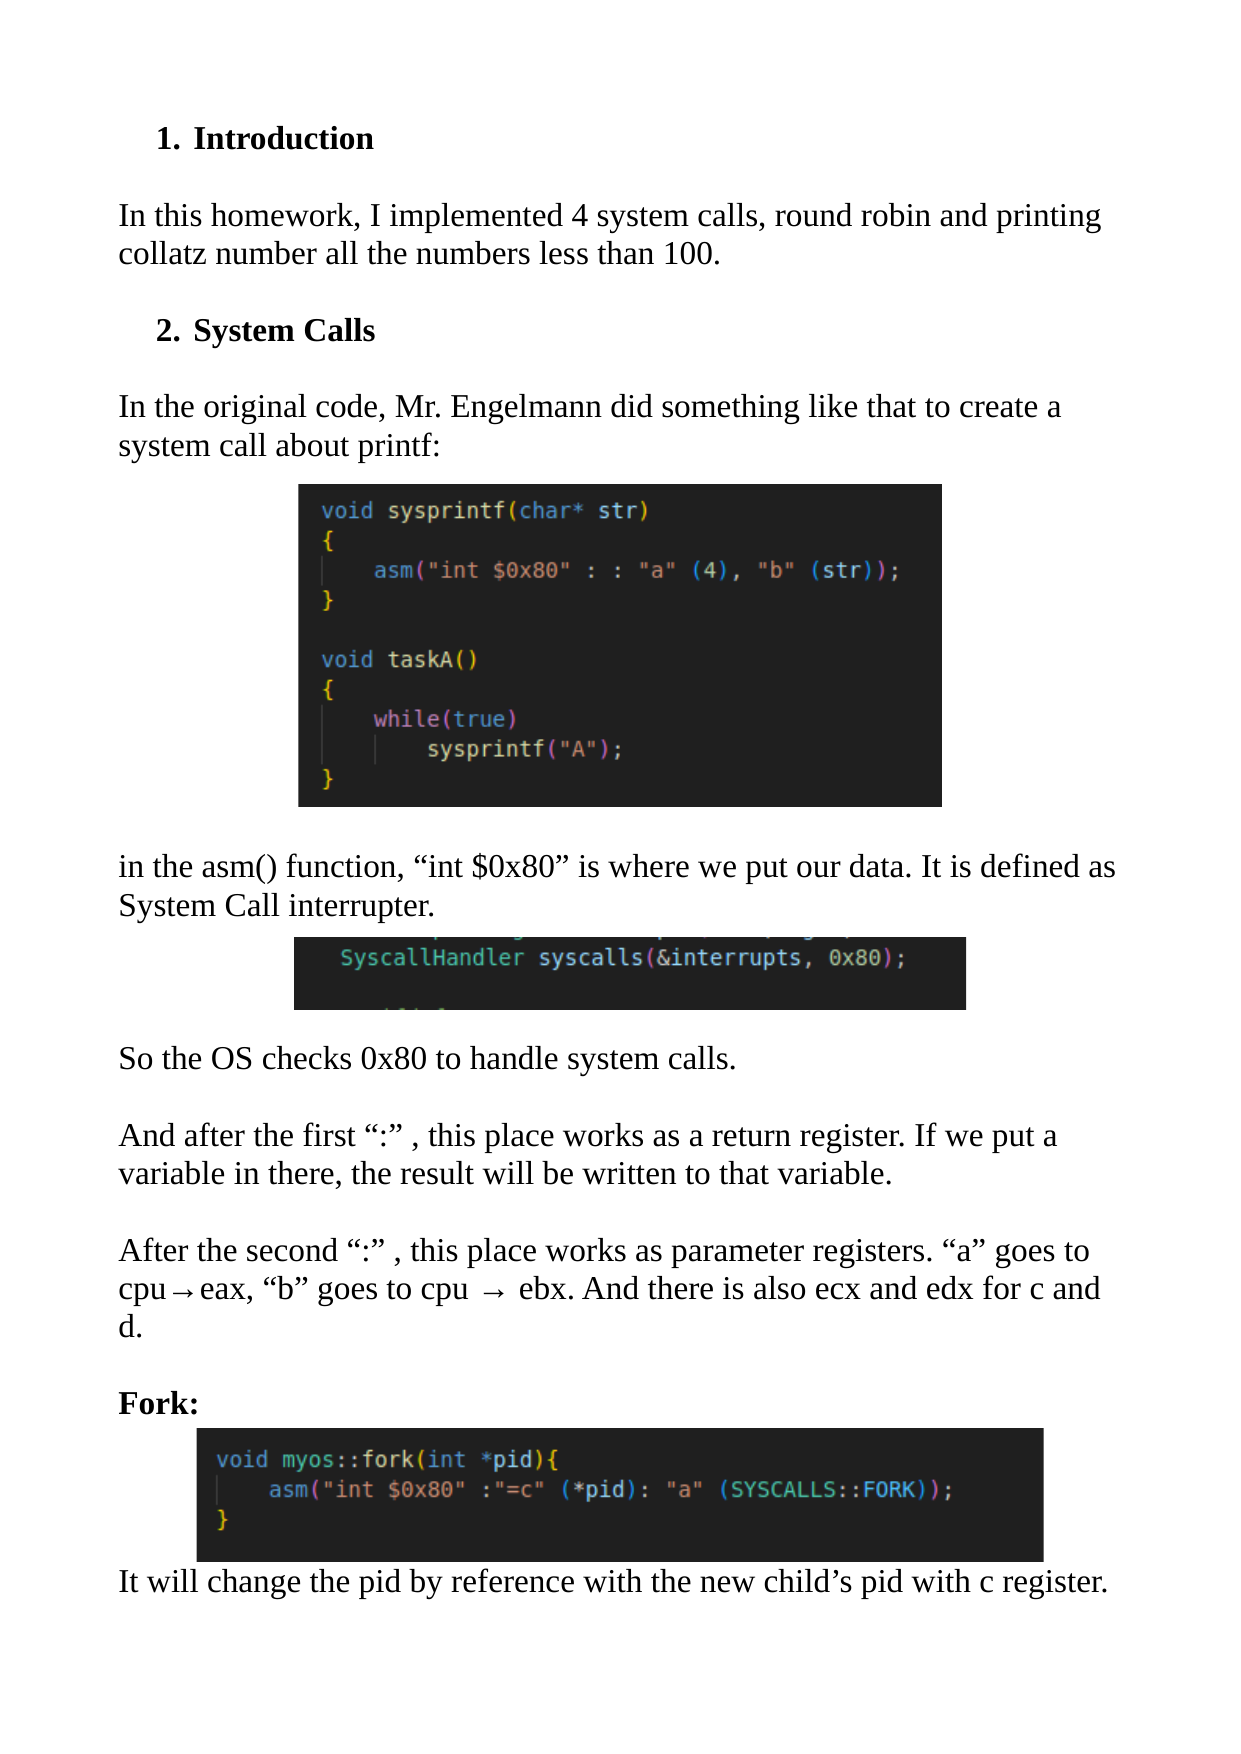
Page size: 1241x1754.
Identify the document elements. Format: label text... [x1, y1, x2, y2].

text And after the first “:” , this place works as a return register. If we put a variable in there, the result will be written to that variable. [118, 1115, 1122, 1191]
text in the asm() function, “int $0x80” is where we put our data. It is defined as System Call interrupter. [118, 846, 1122, 923]
list System Calls [156, 310, 1122, 348]
picture [298, 484, 942, 807]
picture [294, 937, 967, 1010]
list Introduction [156, 118, 1122, 156]
text In the original code, Mr. Engelmann did something like that to create a system call about printf: [118, 386, 1122, 463]
text In this homework, I implemented 4 system calls, round robin and printing collatz number all the numbers less than 100. [118, 195, 1122, 271]
text So the OS checks 0x80 to handle system calls. [118, 1038, 1122, 1076]
text Fork: [118, 1383, 1122, 1421]
text It will change the pid by reference with the new child’s pid with c register. [118, 1421, 1122, 1600]
text After the second “:” , this place works as parameter registers. “a” goes to cpu→eax, “b” goes to cpu → ebx. And there is also ecx and edx for c and d. [118, 1230, 1122, 1345]
picture [196, 1428, 1044, 1562]
